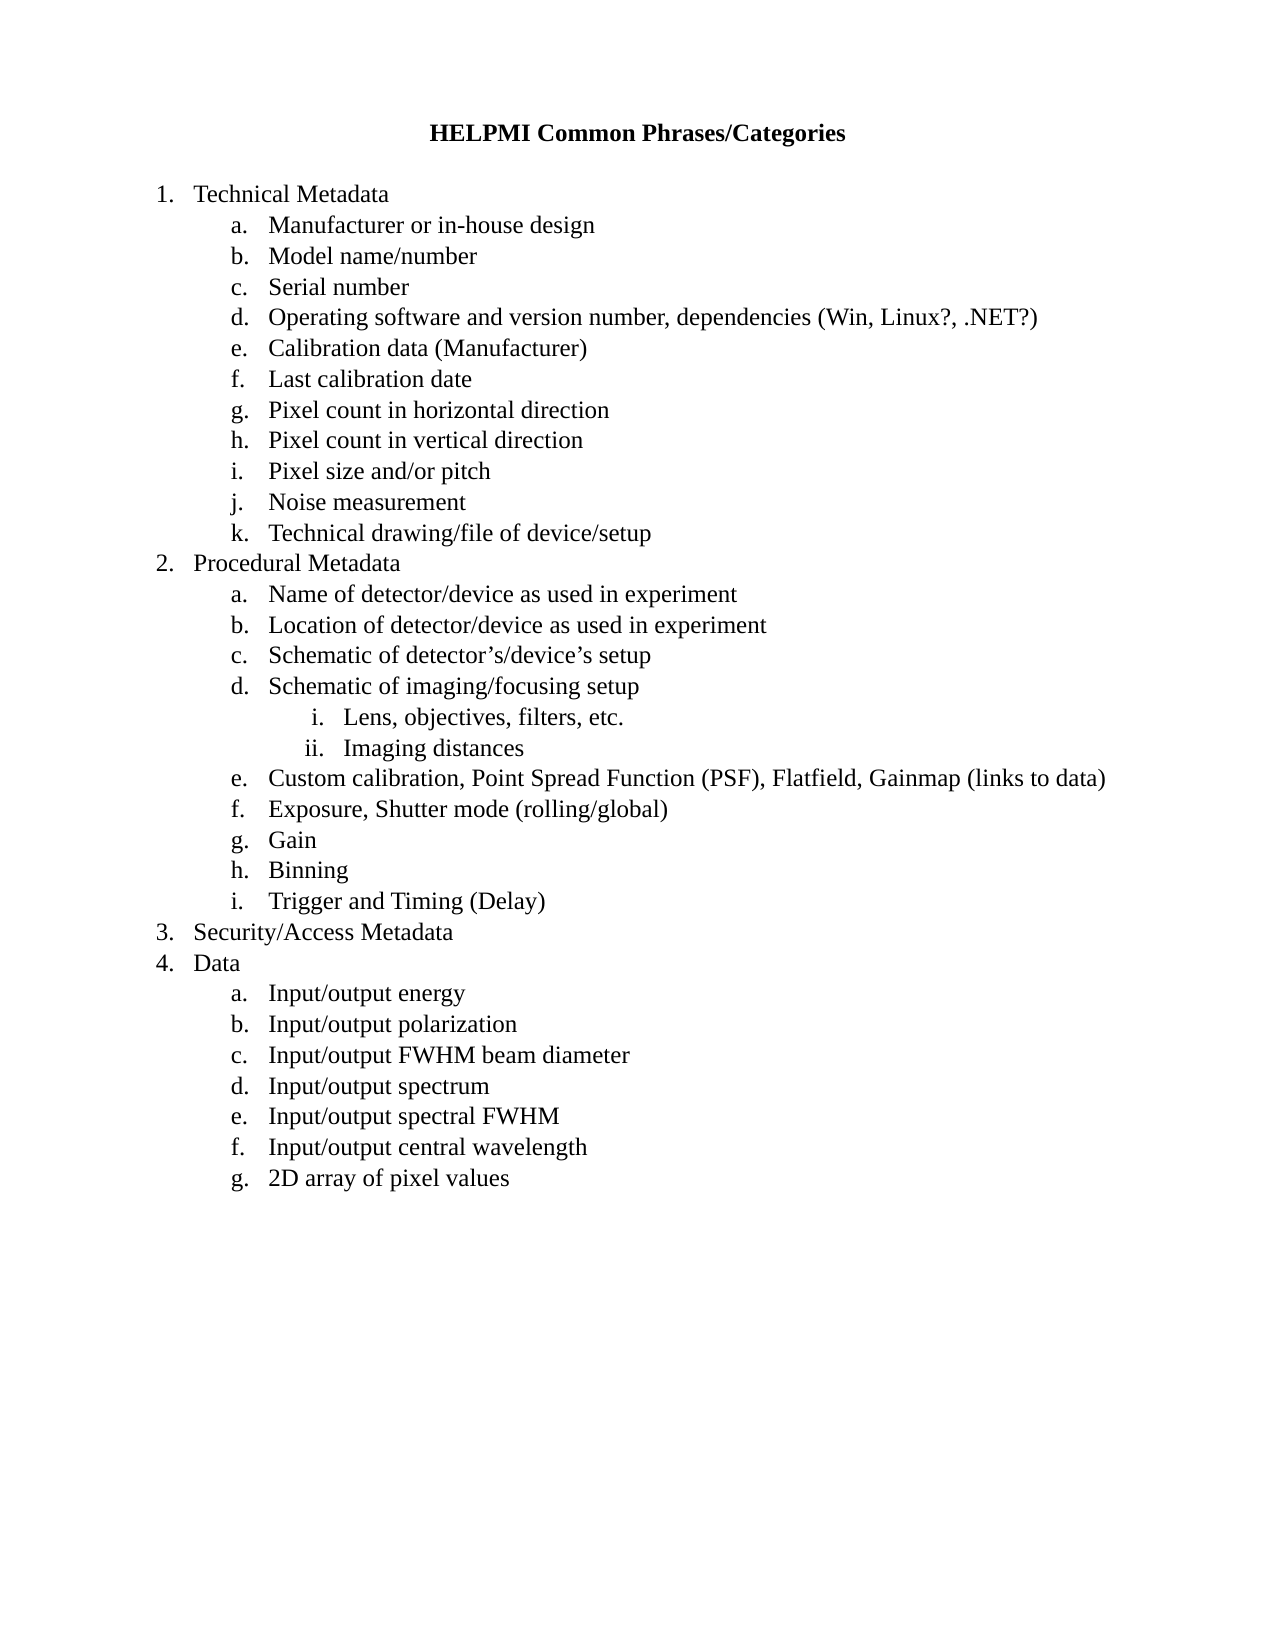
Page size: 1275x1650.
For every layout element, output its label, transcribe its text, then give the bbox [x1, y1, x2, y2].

list Custom calibration, Point Spread Function (PSF), Flatfield, Gainmap (links to data) [231, 763, 1157, 792]
list Operating software and version number, dependencies (Win, Linux?, .NET?) [231, 302, 1157, 331]
list Input/output spectrum [231, 1071, 1157, 1099]
list Input/output FWHM beam diameter [231, 1040, 1157, 1069]
list Location of detector/device as used in experiment [231, 610, 1157, 638]
list 2D array of pixel values [231, 1163, 1157, 1192]
list Serial number [231, 272, 1157, 301]
list Name of detector/device as used in experiment [231, 579, 1157, 608]
list Pixel count in vertical direction [231, 425, 1157, 454]
list Gain [231, 825, 1157, 854]
list Pixel count in horizontal direction [231, 395, 1157, 423]
list Binning [231, 856, 1157, 884]
list Technical drawing/file of device/setup [231, 518, 1157, 546]
list Pixel size and/or pitch [231, 456, 1157, 485]
list Noise measurement [231, 487, 1157, 516]
list Model name/number [231, 241, 1157, 270]
list Input/output polarization [231, 1009, 1157, 1038]
list Input/output energy [231, 978, 1157, 1007]
list Trigger and Timing (Delay) [231, 886, 1157, 915]
list Technical Metadata [156, 179, 1157, 208]
list Exposure, Shutter mode (rolling/global) [231, 794, 1157, 823]
list Lens, objectives, filters, etc. [324, 702, 1157, 731]
list Security/Access Metadata [156, 917, 1157, 946]
list Input/output central wavelength [231, 1132, 1157, 1161]
list Schematic of imaging/focusing setup [231, 671, 1157, 700]
list Manufacturer or in-house design [231, 210, 1157, 239]
list Input/output spectral FWHM [231, 1101, 1157, 1130]
list Schematic of detector’s/device’s setup [231, 641, 1157, 669]
text HELPMI Common Phrases/Categories [118, 118, 1157, 147]
list Data [156, 948, 1157, 977]
list Calibration data (Manufacturer) [231, 333, 1157, 362]
list Imaging distances [324, 733, 1157, 761]
list Procedural Metadata [156, 548, 1157, 577]
list Last calibration date [231, 364, 1157, 393]
